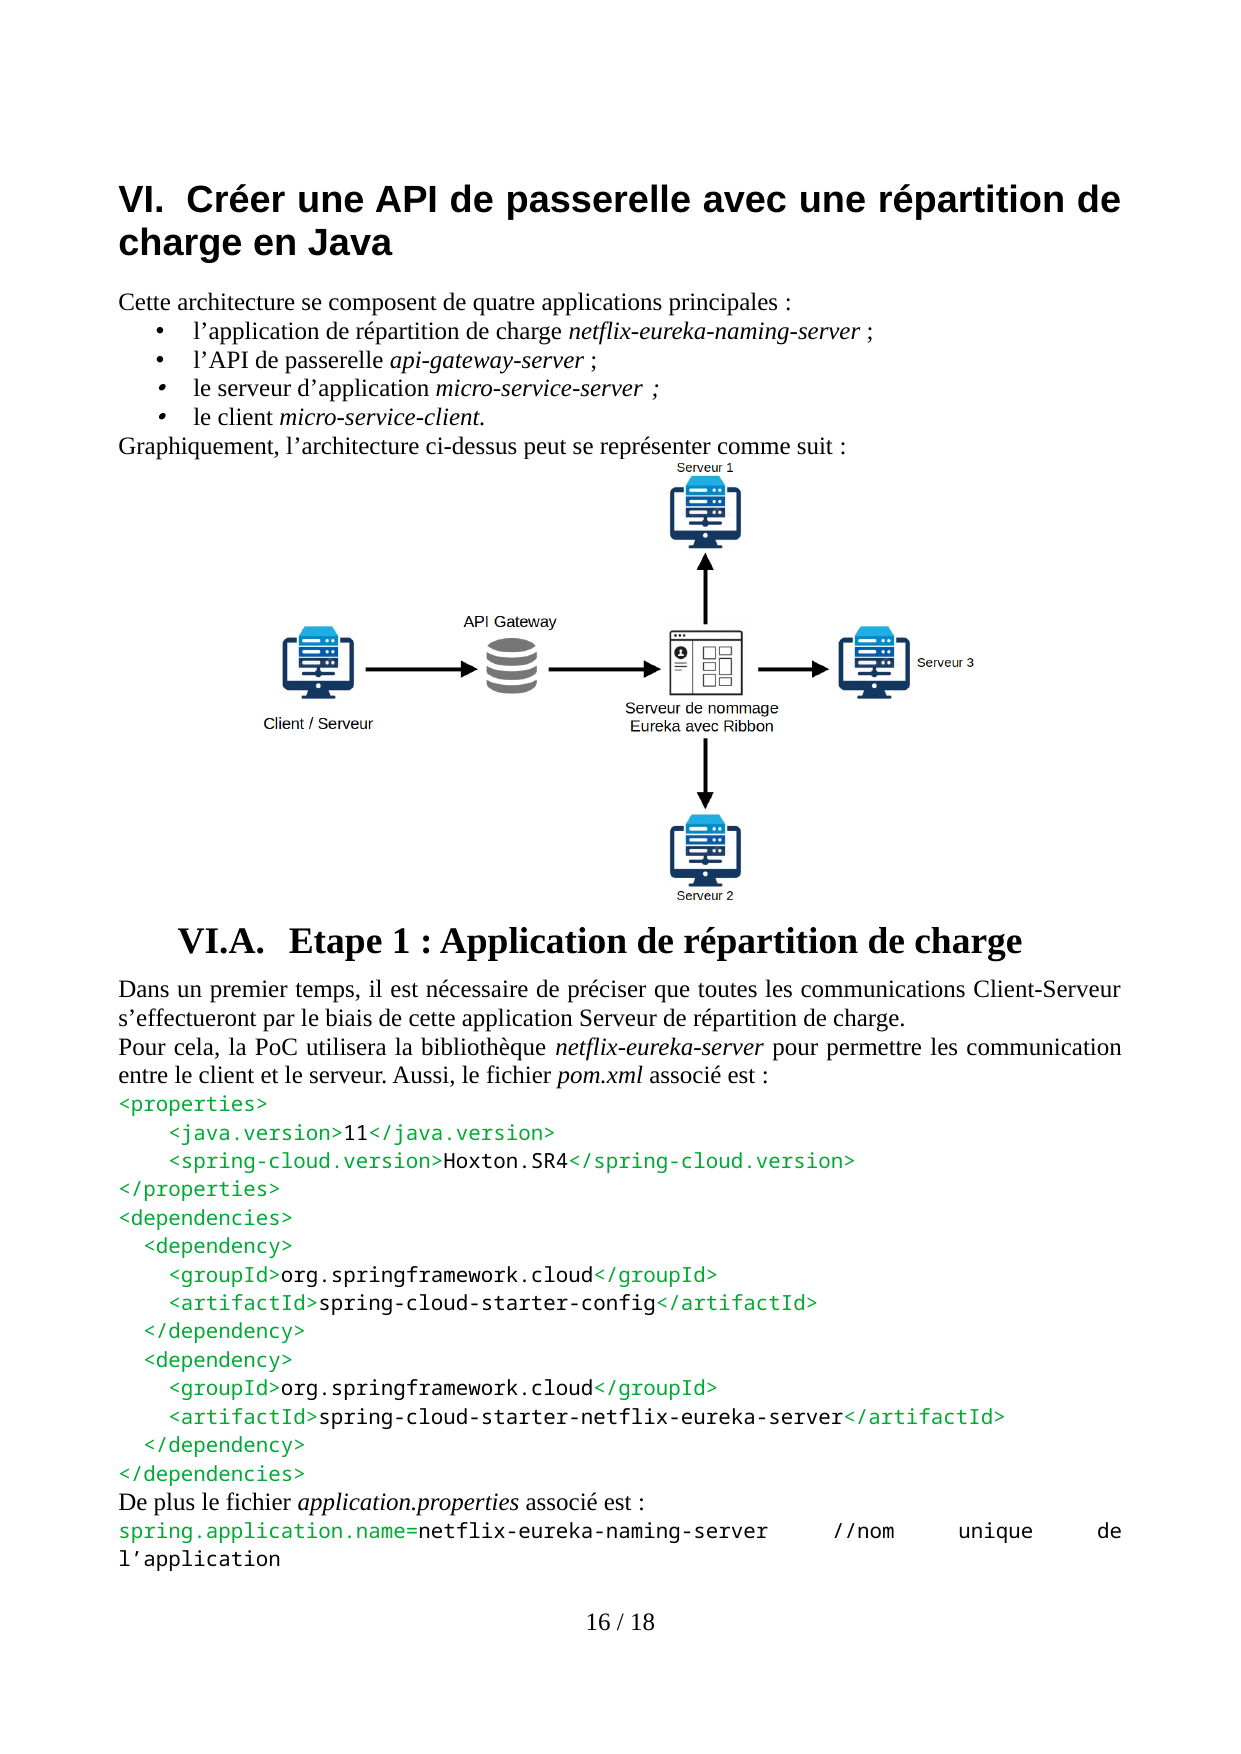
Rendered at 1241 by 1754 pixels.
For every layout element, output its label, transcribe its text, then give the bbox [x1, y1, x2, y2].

text </properties> [118, 1174, 1122, 1203]
text De plus le fichier application.properties associé est : [118, 1487, 1122, 1516]
text <spring-cloud.version>Hoxton.SR4</spring-cloud.version> [118, 1146, 1122, 1174]
list le client micro-service-client. [156, 402, 1122, 431]
text <properties> [118, 1089, 1122, 1118]
list le serveur d’application micro-service-server ; [156, 373, 1122, 402]
text <artifactId>spring-cloud-starter-netflix-eureka-server</artifactId> [118, 1402, 1122, 1430]
text <groupId>org.springframework.cloud</groupId> [118, 1260, 1122, 1288]
subtitle Etape 1 : Application de répartition de charge [118, 919, 1122, 962]
list l’API de passerelle api-gateway-server ; [156, 345, 1122, 373]
text <dependency> [118, 1231, 1122, 1260]
text <java.version>11</java.version> [118, 1118, 1122, 1146]
text Dans un premier temps, il est nécessaire de préciser que toutes les communications Client-Serveur s’effectueront par le biais de cette application Serveur de répartition de charge. [118, 974, 1122, 1032]
list l’application de répartition de charge netflix-eureka-naming-server ; [156, 316, 1122, 345]
picture [260, 459, 980, 904]
text <dependency> [118, 1345, 1122, 1373]
text <dependencies> [118, 1203, 1122, 1231]
text <artifactId>spring-cloud-starter-config</artifactId> [118, 1288, 1122, 1317]
text Graphiquement, l’architecture ci-dessus peut se représenter comme suit : [118, 431, 1122, 460]
text Pour cela, la PoC utilisera la bibliothèque netflix-eureka-server pour permettre les communication entre le client et le serveur. Aussi, le fichier pom.xml associé est : [118, 1032, 1122, 1089]
text <groupId>org.springframework.cloud</groupId> [118, 1373, 1122, 1402]
text </dependency> [118, 1430, 1122, 1459]
text Cette architecture se composent de quatre applications principales : [118, 287, 1122, 316]
text </dependency> [118, 1317, 1122, 1345]
text spring.application.name=netflix-eureka-naming-server //nom unique de l’application [118, 1516, 1122, 1573]
text </dependencies> [118, 1459, 1122, 1487]
subtitle Créer une API de passerelle avec une répartition de charge en Java [118, 176, 1122, 264]
